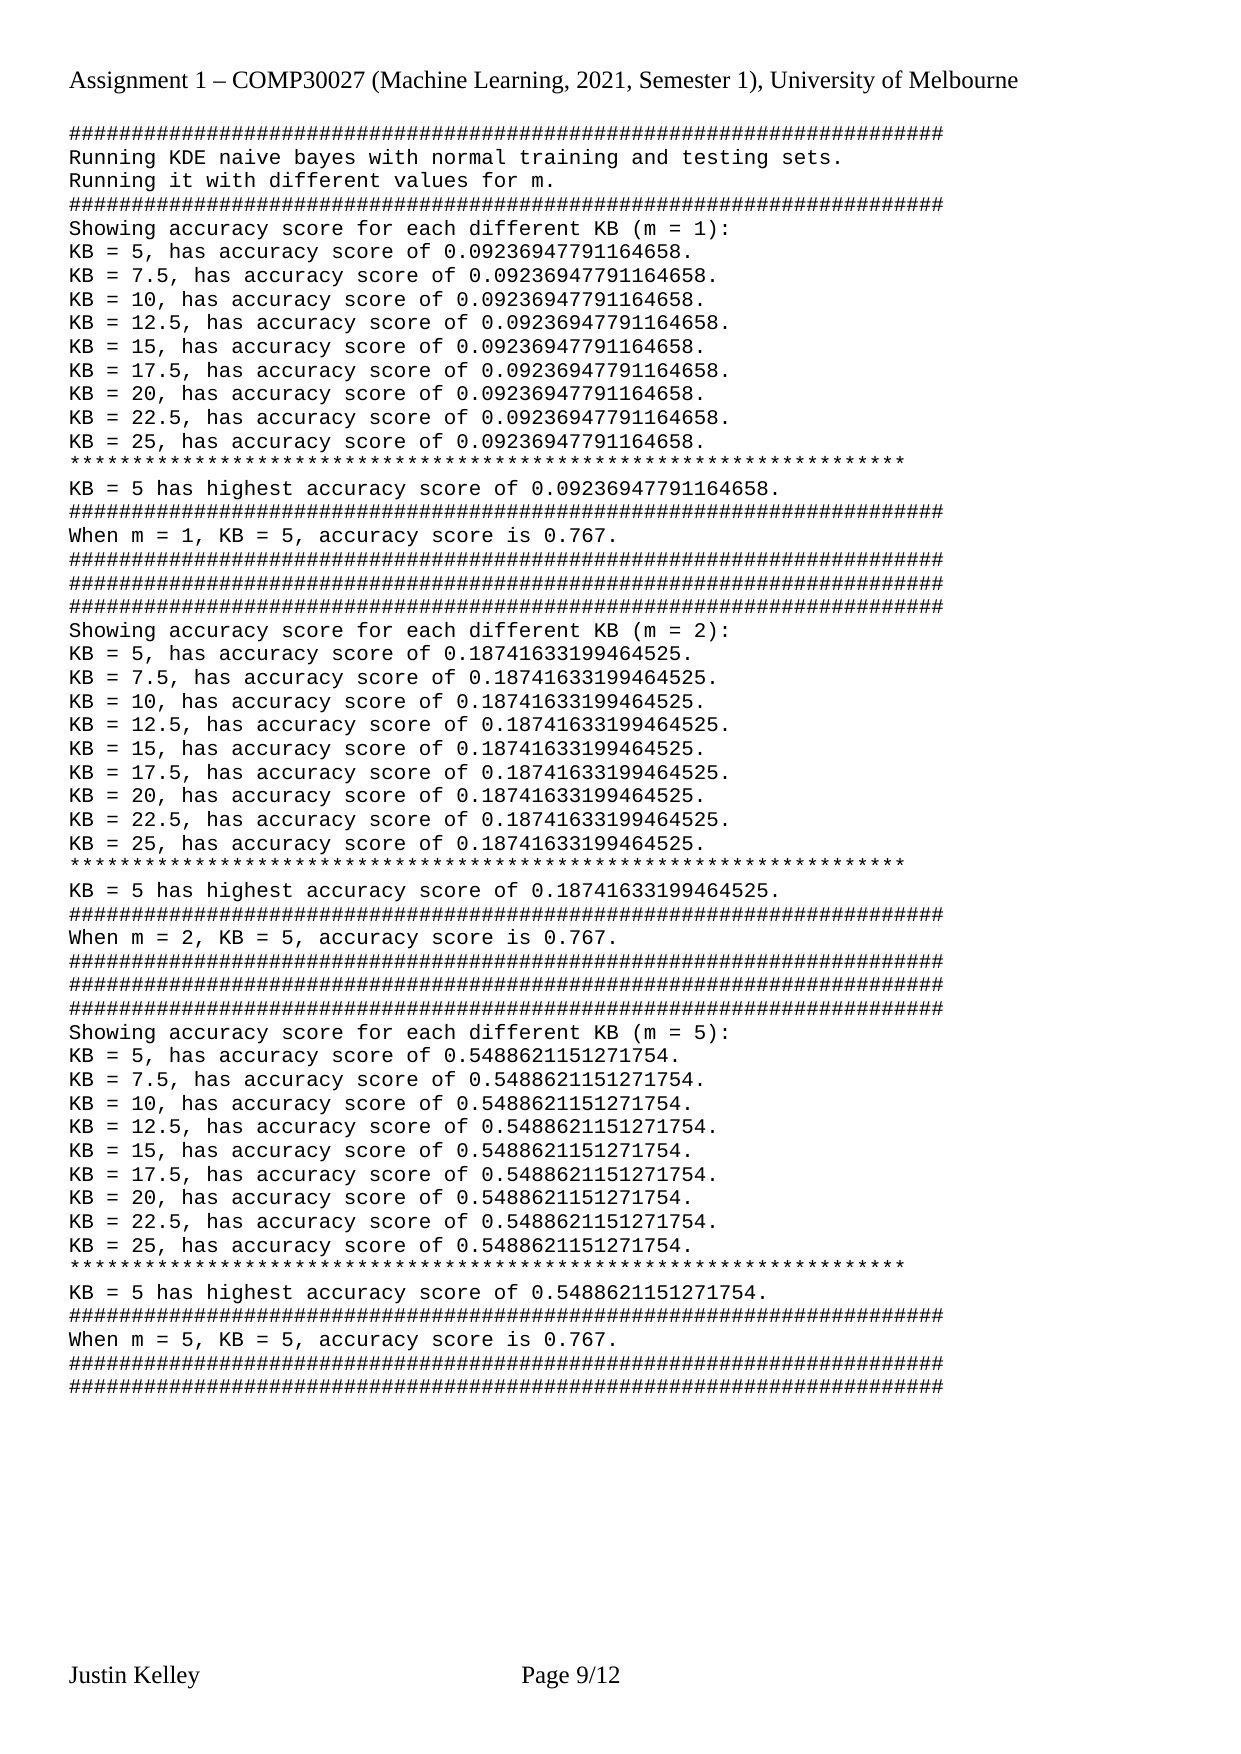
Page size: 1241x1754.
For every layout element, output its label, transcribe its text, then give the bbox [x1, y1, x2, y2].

text ###################################################################### [69, 123, 1167, 147]
text KB = 12.5, has accuracy score of 0.5488621151271754. [69, 1116, 1167, 1140]
text KB = 17.5, has accuracy score of 0.09236947791164658. [69, 360, 1167, 383]
text KB = 12.5, has accuracy score of 0.09236947791164658. [69, 312, 1167, 336]
text ###################################################################### [69, 903, 1167, 927]
text KB = 22.5, has accuracy score of 0.5488621151271754. [69, 1211, 1167, 1234]
text KB = 10, has accuracy score of 0.5488621151271754. [69, 1093, 1167, 1116]
text KB = 10, has accuracy score of 0.18741633199464525. [69, 691, 1167, 714]
text ###################################################################### [69, 572, 1167, 596]
text KB = 20, has accuracy score of 0.5488621151271754. [69, 1187, 1167, 1211]
text ###################################################################### [69, 951, 1167, 974]
text Showing accuracy score for each different KB (m = 2): [69, 620, 1167, 643]
text KB = 15, has accuracy score of 0.09236947791164658. [69, 336, 1167, 360]
text ******************************************************************* [69, 1258, 1167, 1282]
text KB = 15, has accuracy score of 0.18741633199464525. [69, 738, 1167, 762]
text KB = 5 has highest accuracy score of 0.09236947791164658. [69, 478, 1167, 502]
text Showing accuracy score for each different KB (m = 5): [69, 1022, 1167, 1045]
text KB = 5 has highest accuracy score of 0.5488621151271754. [69, 1282, 1167, 1306]
text Running it with different values for m. [69, 171, 1167, 194]
text KB = 5, has accuracy score of 0.09236947791164658. [69, 241, 1167, 265]
text ###################################################################### [69, 502, 1167, 525]
text KB = 5, has accuracy score of 0.18741633199464525. [69, 643, 1167, 667]
text KB = 22.5, has accuracy score of 0.09236947791164658. [69, 407, 1167, 431]
text ###################################################################### [69, 1376, 1167, 1400]
text KB = 7.5, has accuracy score of 0.18741633199464525. [69, 667, 1167, 691]
text KB = 25, has accuracy score of 0.09236947791164658. [69, 431, 1167, 454]
text When m = 5, KB = 5, accuracy score is 0.767. [69, 1329, 1167, 1353]
text KB = 17.5, has accuracy score of 0.18741633199464525. [69, 762, 1167, 785]
text KB = 25, has accuracy score of 0.18741633199464525. [69, 833, 1167, 856]
text KB = 20, has accuracy score of 0.18741633199464525. [69, 785, 1167, 809]
text ###################################################################### [69, 1353, 1167, 1376]
text KB = 12.5, has accuracy score of 0.18741633199464525. [69, 714, 1167, 738]
text KB = 10, has accuracy score of 0.09236947791164658. [69, 289, 1167, 312]
text ###################################################################### [69, 194, 1167, 218]
text KB = 7.5, has accuracy score of 0.5488621151271754. [69, 1069, 1167, 1093]
text KB = 17.5, has accuracy score of 0.5488621151271754. [69, 1164, 1167, 1187]
text ###################################################################### [69, 1306, 1167, 1329]
text ******************************************************************* [69, 856, 1167, 880]
text ******************************************************************* [69, 454, 1167, 478]
text ###################################################################### [69, 974, 1167, 998]
text ###################################################################### [69, 998, 1167, 1022]
text ###################################################################### [69, 596, 1167, 620]
text KB = 7.5, has accuracy score of 0.09236947791164658. [69, 265, 1167, 289]
text KB = 5, has accuracy score of 0.5488621151271754. [69, 1045, 1167, 1069]
text KB = 22.5, has accuracy score of 0.18741633199464525. [69, 809, 1167, 833]
text When m = 2, KB = 5, accuracy score is 0.767. [69, 927, 1167, 951]
text KB = 20, has accuracy score of 0.09236947791164658. [69, 383, 1167, 407]
text Running KDE naive bayes with normal training and testing sets. [69, 147, 1167, 171]
text When m = 1, KB = 5, accuracy score is 0.767. [69, 525, 1167, 549]
text Showing accuracy score for each different KB (m = 1): [69, 218, 1167, 241]
text KB = 5 has highest accuracy score of 0.18741633199464525. [69, 880, 1167, 903]
text KB = 15, has accuracy score of 0.5488621151271754. [69, 1140, 1167, 1164]
text KB = 25, has accuracy score of 0.5488621151271754. [69, 1234, 1167, 1258]
text ###################################################################### [69, 549, 1167, 572]
